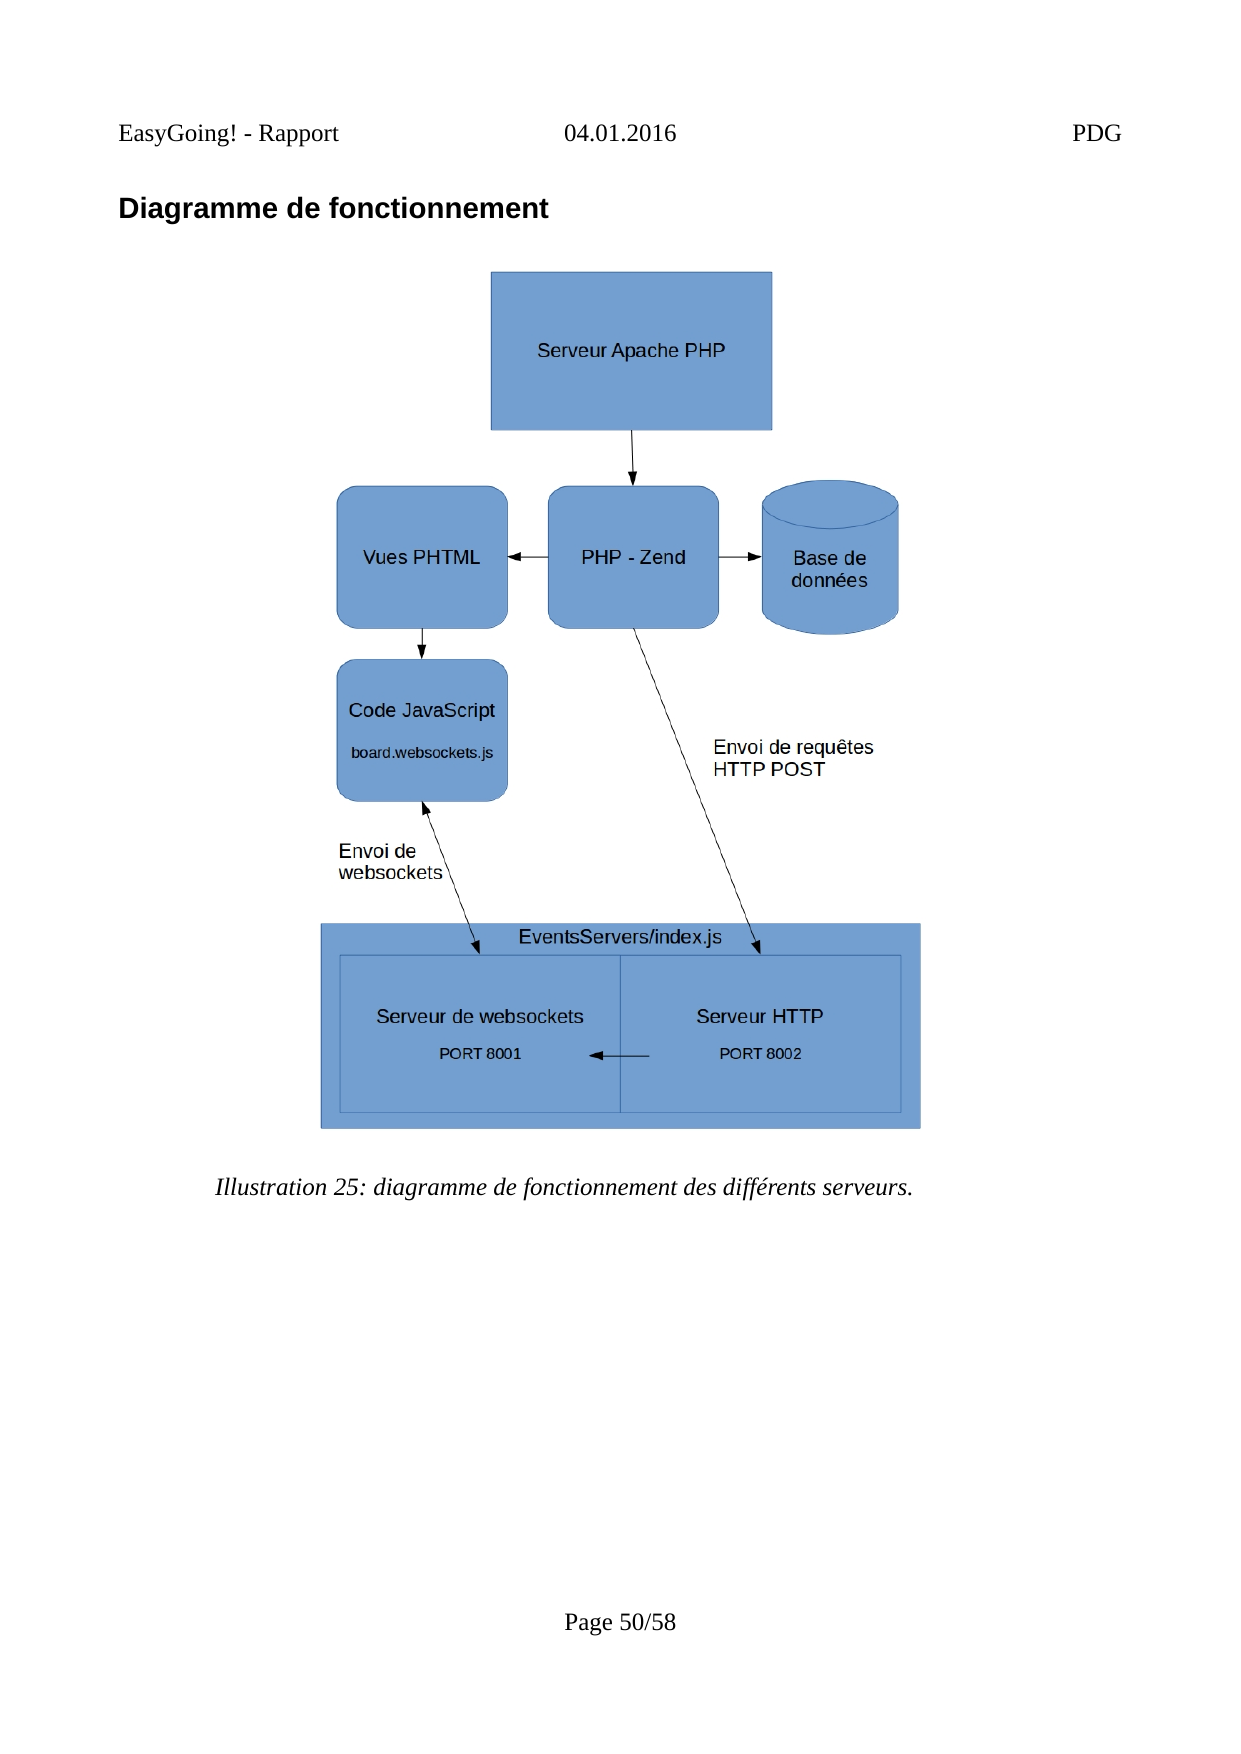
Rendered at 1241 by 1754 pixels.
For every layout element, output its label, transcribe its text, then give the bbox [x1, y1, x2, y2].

picture [289, 237, 951, 1172]
text Illustration 25: diagramme de fonctionnement des différents serveurs. [215, 250, 1025, 1201]
subtitle Diagramme de fonctionnement [118, 191, 1122, 225]
